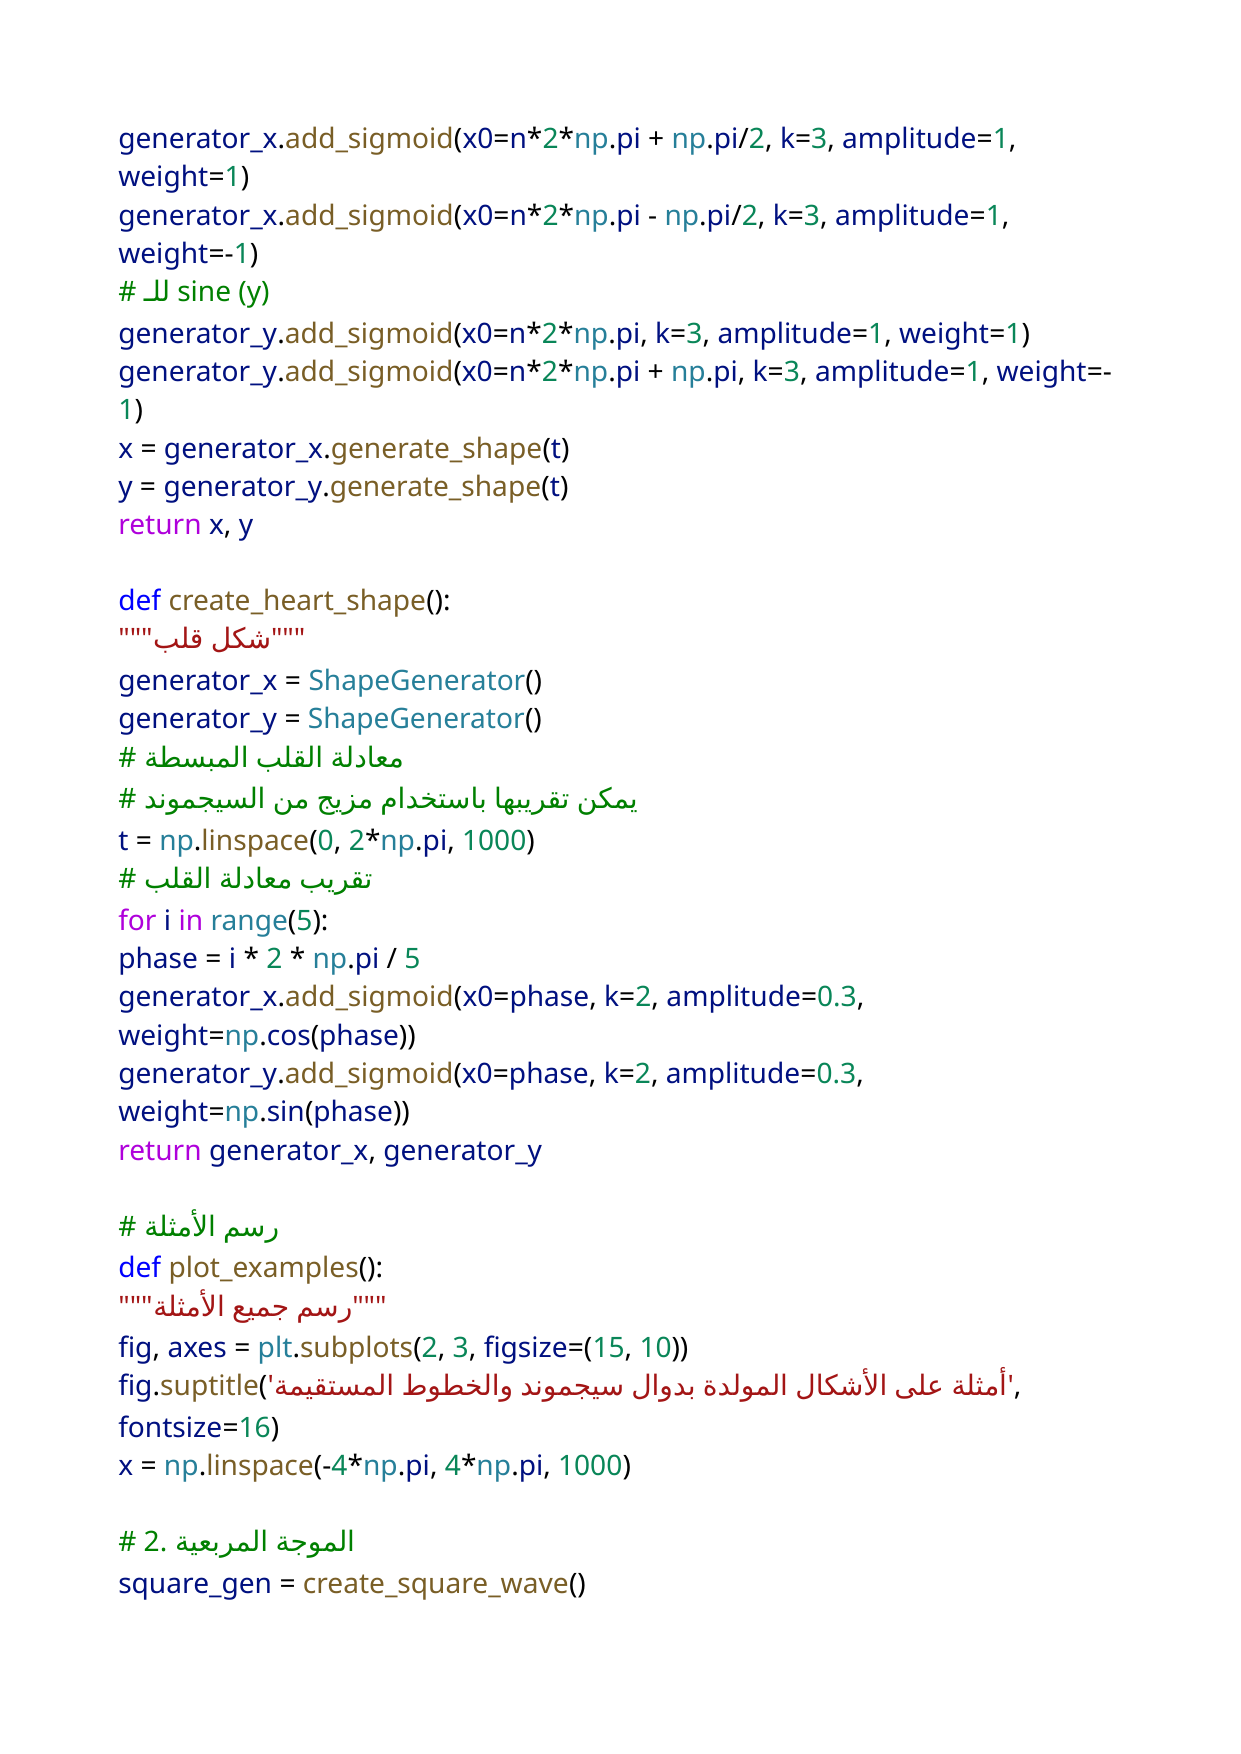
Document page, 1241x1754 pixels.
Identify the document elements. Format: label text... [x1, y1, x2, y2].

text y = generator_y.generate_shape(t) [118, 466, 1122, 505]
text generator_y = ShapeGenerator() [118, 699, 1122, 737]
text def plot_examples(): [118, 1247, 1122, 1286]
text # 2. الموجة المربعية [118, 1521, 1122, 1563]
text x = generator_x.generate_shape(t) [118, 428, 1122, 466]
text def create_heart_shape(): [118, 581, 1122, 619]
text return x, y [118, 505, 1122, 543]
text """شكل قلب""" [118, 619, 1122, 660]
text generator_x = ShapeGenerator() [118, 660, 1122, 699]
text generator_y.add_sigmoid(x0=n*2*np.pi + np.pi, k=3, amplitude=1, weight=-1) [118, 351, 1122, 428]
text square_gen = create_square_wave() [118, 1563, 1122, 1601]
text # معادلة القلب المبسطة [118, 737, 1122, 779]
text # تقريب معادلة القلب [118, 858, 1122, 900]
text generator_x.add_sigmoid(x0=n*2*np.pi - np.pi/2, k=3, amplitude=1, weight=-1) [118, 195, 1122, 271]
text fig, axes = plt.subplots(2, 3, figsize=(15, 10)) [118, 1327, 1122, 1366]
text generator_y.add_sigmoid(x0=n*2*np.pi, k=3, amplitude=1, weight=1) [118, 313, 1122, 351]
text phase = i * 2 * np.pi / 5 [118, 938, 1122, 977]
text x = np.linspace(-4*np.pi, 4*np.pi, 1000) [118, 1446, 1122, 1484]
text t = np.linspace(0, 2*np.pi, 1000) [118, 820, 1122, 858]
text for i in range(5): [118, 900, 1122, 938]
text return generator_x, generator_y [118, 1130, 1122, 1168]
text # للـ sine (y) [118, 271, 1122, 313]
text generator_y.add_sigmoid(x0=phase, k=2, amplitude=0.3, weight=np.sin(phase)) [118, 1053, 1122, 1130]
text # رسم الأمثلة [118, 1206, 1122, 1247]
text generator_x.add_sigmoid(x0=phase, k=2, amplitude=0.3, weight=np.cos(phase)) [118, 977, 1122, 1053]
text # يمكن تقريبها باستخدام مزيج من السيجموند [118, 779, 1122, 820]
text generator_x.add_sigmoid(x0=n*2*np.pi + np.pi/2, k=3, amplitude=1, weight=1) [118, 118, 1122, 195]
text fig.suptitle('أمثلة على الأشكال المولدة بدوال سيجموند والخطوط المستقيمة', fontsize=16) [118, 1366, 1122, 1446]
text """رسم جميع الأمثلة""" [118, 1286, 1122, 1327]
